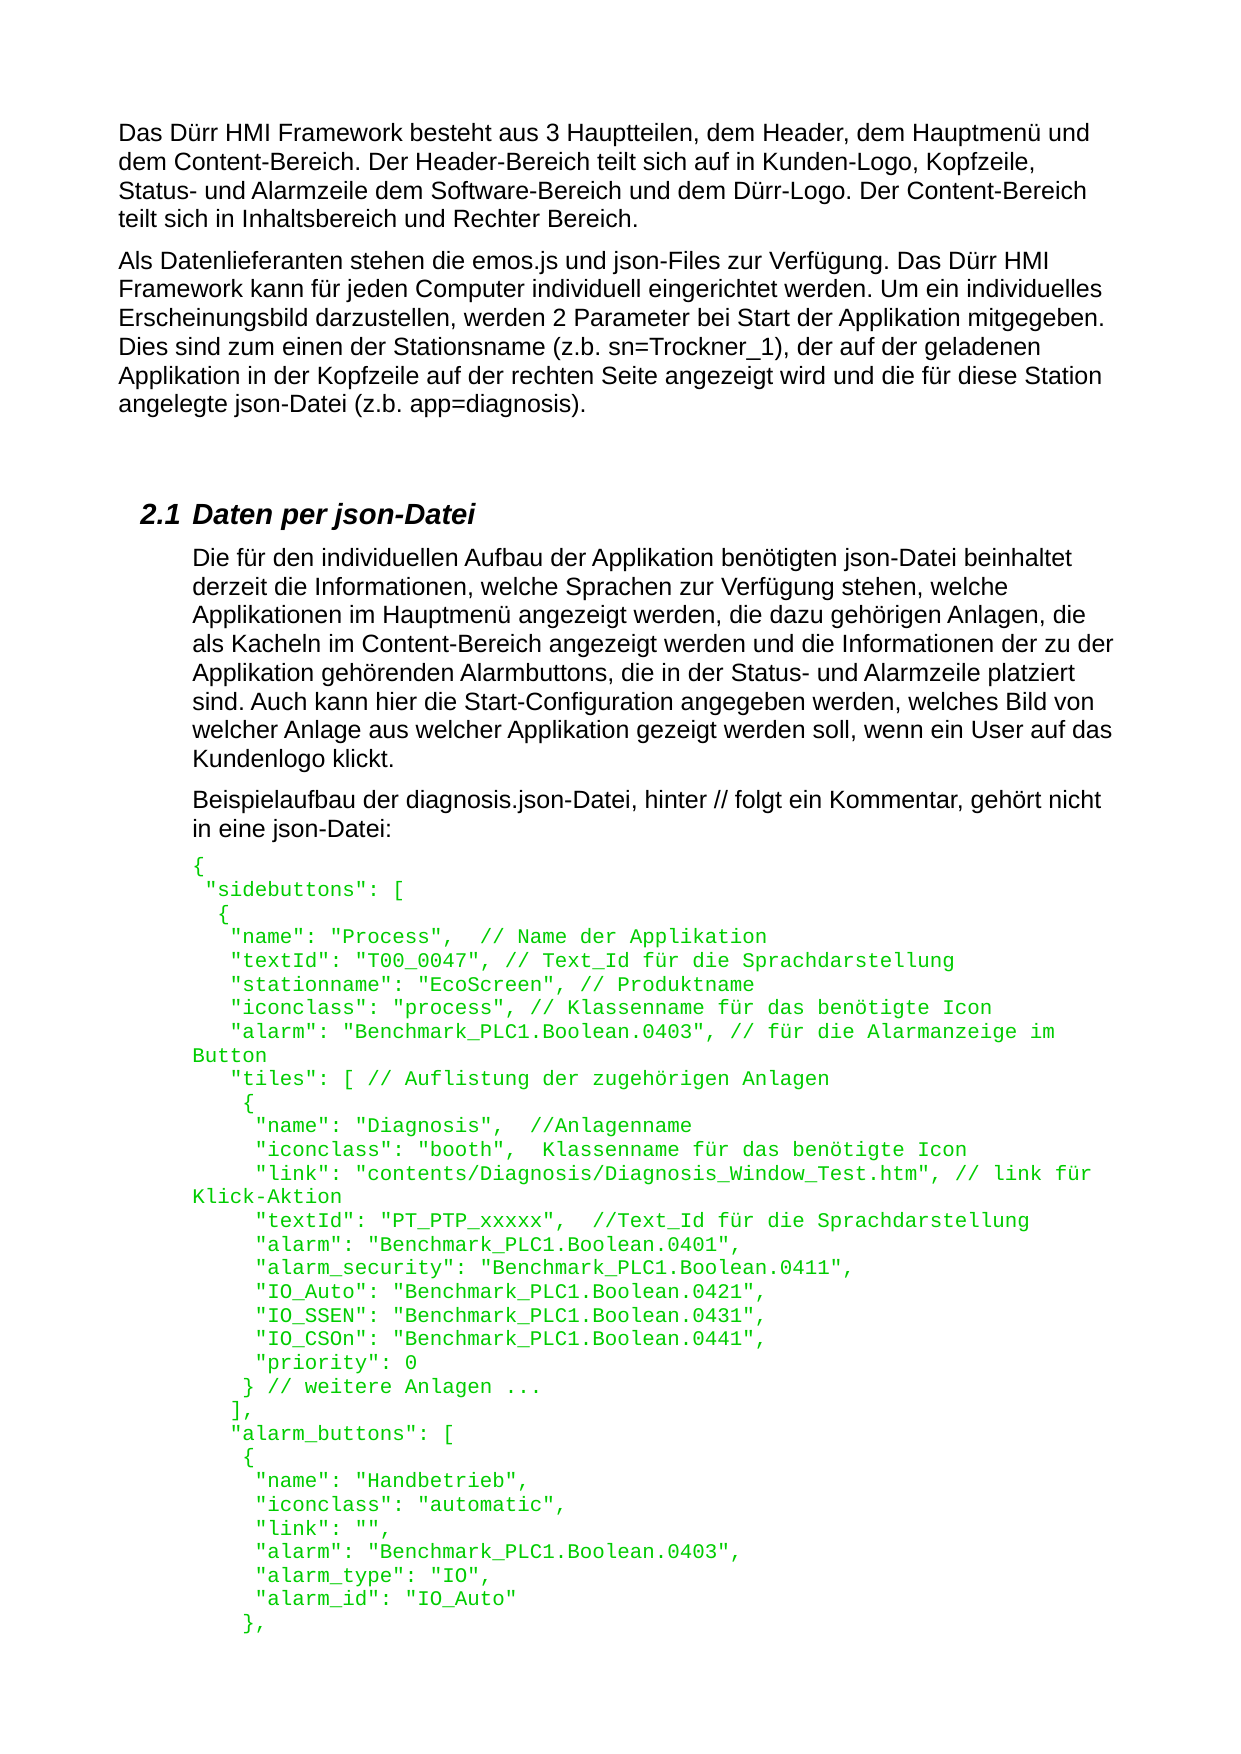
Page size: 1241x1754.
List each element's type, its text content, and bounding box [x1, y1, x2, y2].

text { "sidebuttons": [ { "name": "Process", // Name der Applikation "textId": "T00_0047", // Text_Id für die Sprachdarstellung "stationname": "EcoScreen", // Produktname "iconclass": "process", // Klassenname für das benötigte Icon "alarm": "Benchmark_PLC1.Boolean.0403", // für die Alarmanzeige im Button "tiles": [ // Auflistung der zugehörigen Anlagen { "name": "Diagnosis", //Anlagenname "iconclass": "booth", Klassenname für das benötigte Icon "link": "contents/Diagnosis/Diagnosis_Window_Test.htm", // link für Klick-Aktion "textId": "PT_PTP_xxxxx", //Text_Id für die Sprachdarstellung "alarm": "Benchmark_PLC1.Boolean.0401", "alarm_security": "Benchmark_PLC1.Boolean.0411", "IO_Auto": "Benchmark_PLC1.Boolean.0421", "IO_SSEN": "Benchmark_PLC1.Boolean.0431", "IO_CSOn": "Benchmark_PLC1.Boolean.0441", "priority": 0 } // weitere Anlagen ... ], "alarm_buttons": [ { "name": "Handbetrieb", "iconclass": "automatic", "link": "", "alarm": "Benchmark_PLC1.Boolean.0403", "alarm_type": "IO", "alarm_id": "IO_Auto" }, [192, 855, 1122, 1636]
text Beispielaufbau der diagnosis.json-Datei, hinter // folgt ein Kommentar, gehört nicht in eine json-Datei: [192, 785, 1122, 843]
text Als Datenlieferanten stehen die emos.js und json-Files zur Verfügung. Das Dürr HMI Framework kann für jeden Computer individuell eingerichtet werden. Um ein individuelles Erscheinungsbild darzustellen, werden 2 Parameter bei Start der Applikation mitgegeben. Dies sind zum einen der Stationsname (z.b. sn=Trockner_1), der auf der geladenen Applikation in der Kopfzeile auf der rechten Seite angezeigt wird und die für diese Station angelegte json-Datei (z.b. app=diagnosis). [118, 246, 1122, 418]
text Die für den individuellen Aufbau der Applikation benötigten json-Datei beinhaltet derzeit die Informationen, welche Sprachen zur Verfügung stehen, welche Applikationen im Hauptmenü angezeigt werden, die dazu gehörigen Anlagen, die als Kacheln im Content-Bereich angezeigt werden und die Informationen der zu der Applikation gehörenden Alarmbuttons, die in der Status- und Alarmzeile platziert sind. Auch kann hier die Start-Configuration angegeben werden, welches Bild von welcher Anlage aus welcher Applikation gezeigt werden soll, wenn ein User auf das Kundenlogo klickt. [192, 543, 1122, 773]
text Das Dürr HMI Framework besteht aus 3 Hauptteilen, dem Header, dem Hauptmenü und dem Content-Bereich. Der Header-Bereich teilt sich auf in Kunden-Logo, Kopfzeile, Status- und Alarmzeile dem Software-Bereich und dem Dürr-Logo. Der Content-Bereich teilt sich in Inhaltsbereich und Rechter Bereich. [118, 118, 1122, 233]
subtitle Daten per json-Datei [132, 497, 1122, 530]
